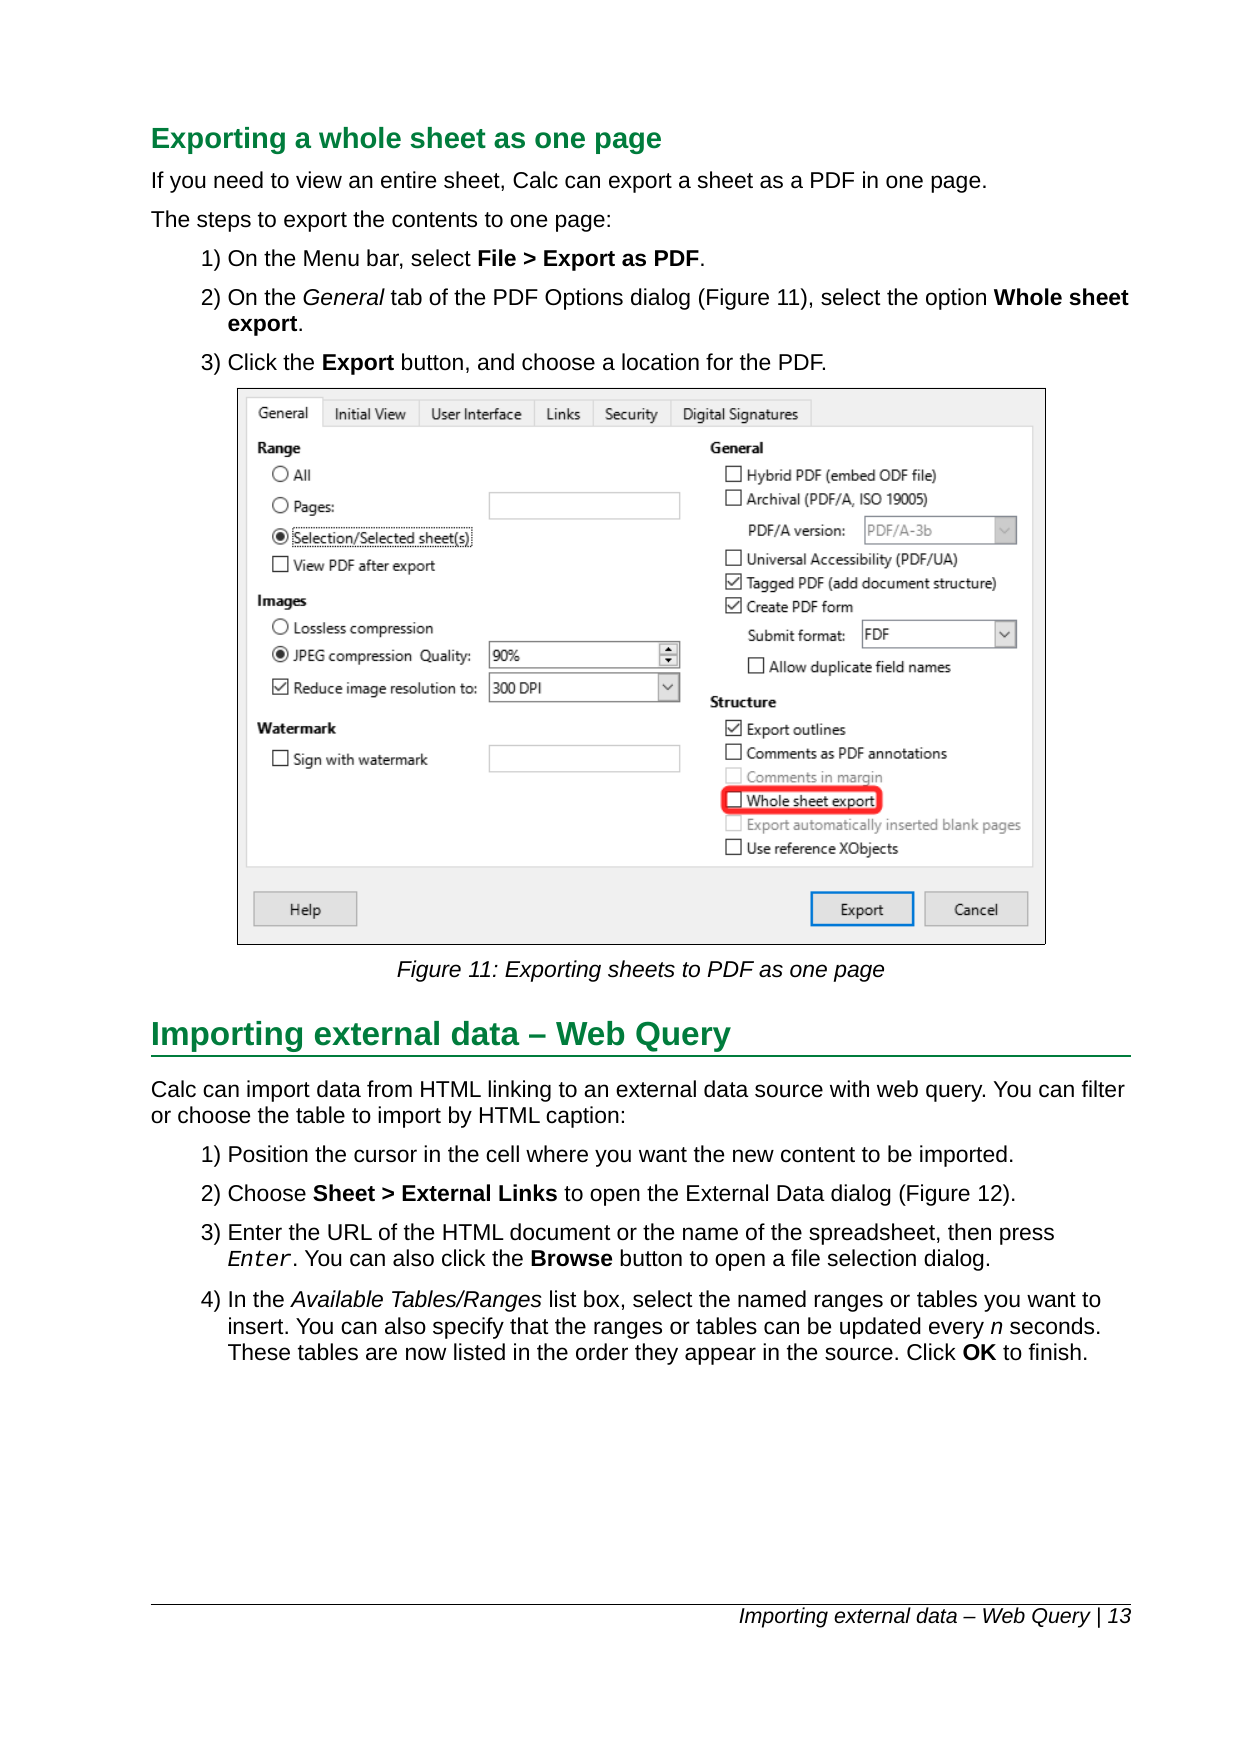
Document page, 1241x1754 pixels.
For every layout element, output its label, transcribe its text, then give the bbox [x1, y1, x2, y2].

list Position the cursor in the cell where you want the new content to be imported. [227, 1141, 1131, 1168]
text If you need to view an entire sheet, Calc can export a sheet as a PDF in one page. [151, 167, 1131, 193]
subtitle Importing external data – Web Query [151, 1014, 1131, 1055]
list The steps to export the contents to one page: [151, 206, 1131, 232]
list Enter the URL of the HTML document or the name of the spreadsheet, then press Enter. You can also click the Browse button to open a file selection dialog. [227, 1219, 1131, 1274]
text Figure 11: Exporting sheets to PDF as one page [237, 956, 1045, 983]
list On the Menu bar, select File > Export as PDF. [227, 245, 1131, 271]
picture [238, 389, 1045, 944]
list Choose Sheet > External Links to open the External Data dialog (Figure 12). [227, 1180, 1131, 1207]
list In the Available Tables/Ranges list box, select the named ranges or tables you want to insert. You can also specify that the ranges or tables can be updated every n seconds. These tables are now listed in the order they appear in the source. Click OK to finish. [227, 1286, 1131, 1365]
list Calc can import data from HTML linking to an external data source with web query. You can filter or choose the table to import by HTML caption: [151, 1076, 1131, 1129]
subtitle Exporting a whole sheet as one page [151, 121, 1131, 154]
list Click the Export button, and choose a location for the PDF. [227, 349, 1131, 375]
list On the General tab of the PDF Options dialog (Figure 11), select the option Whole sheet export. [227, 283, 1131, 336]
